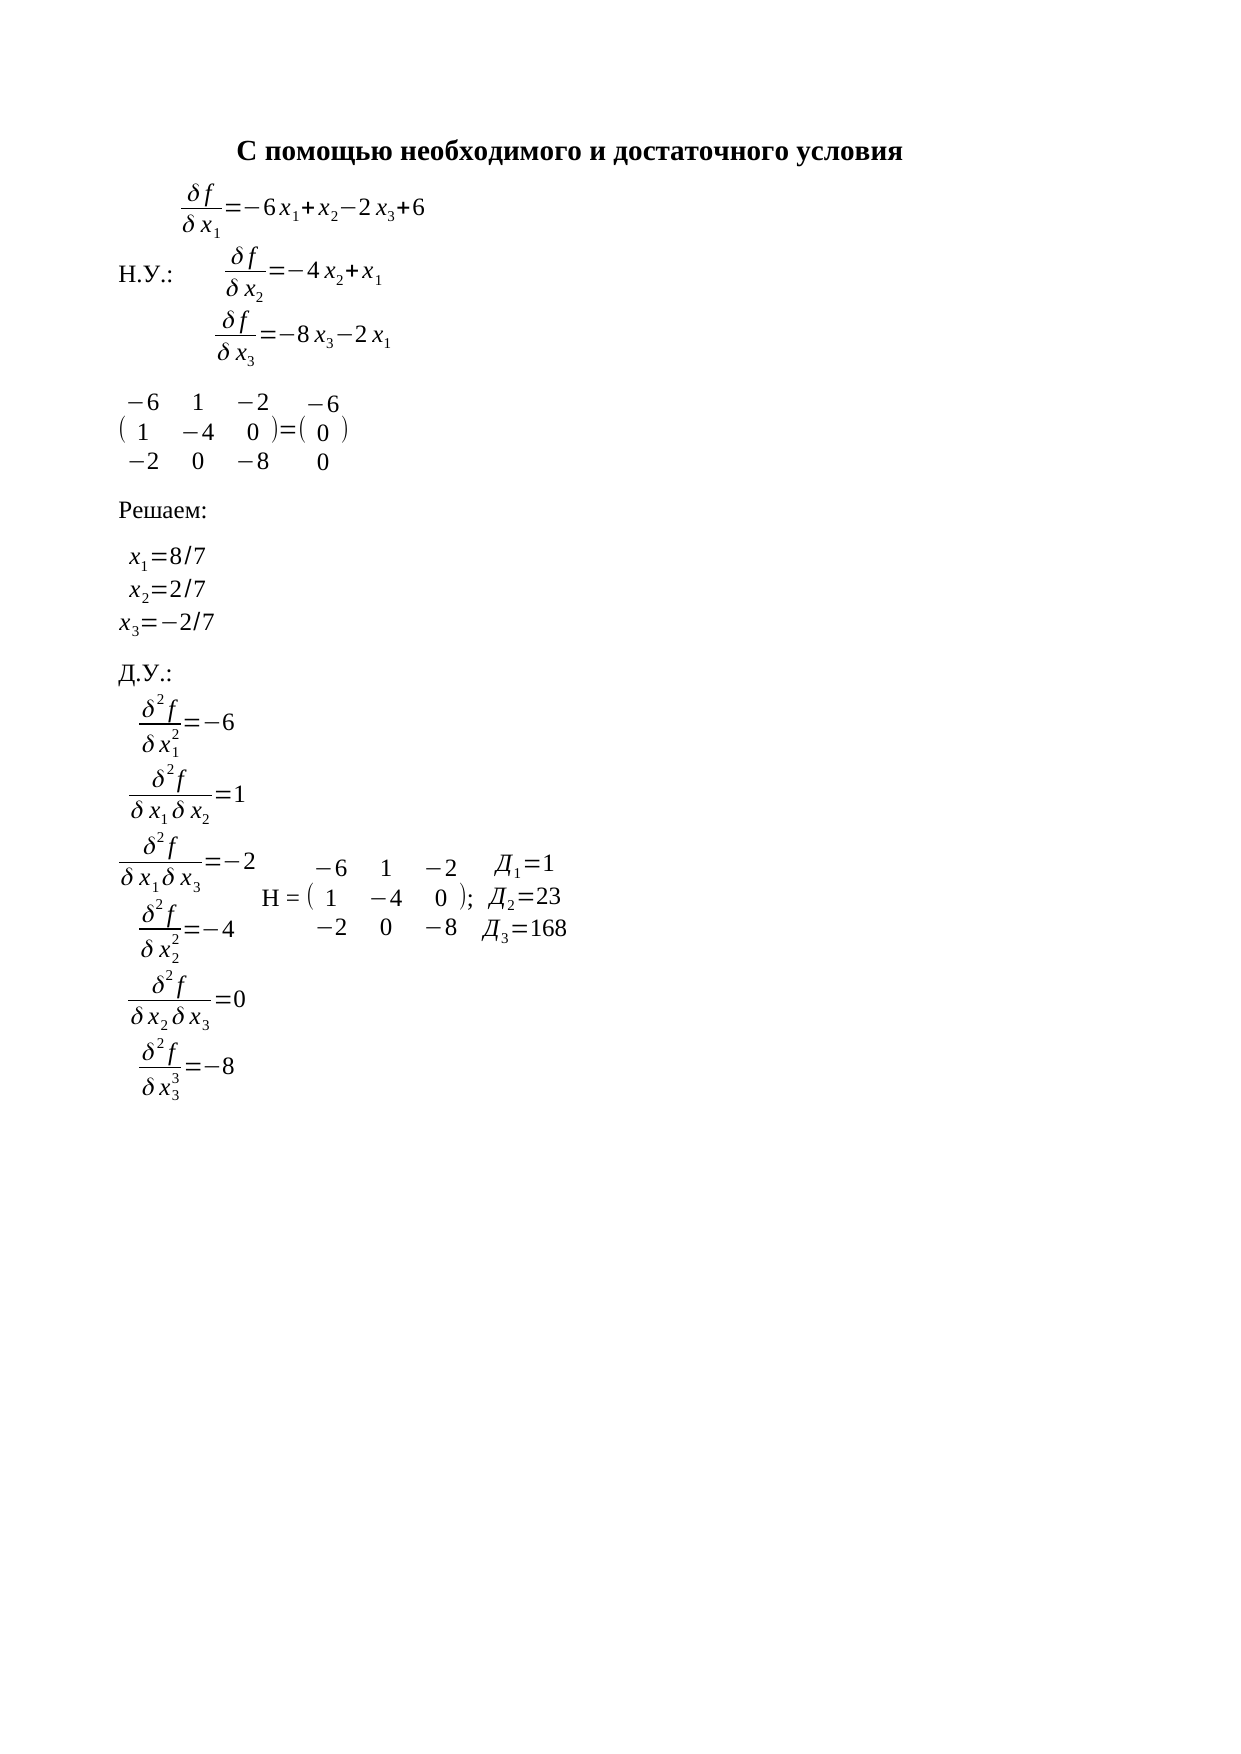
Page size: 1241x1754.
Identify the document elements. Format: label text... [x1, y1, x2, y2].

text Д.У.: H = ; [118, 658, 1122, 1104]
subtitle С помощью необходимого и достаточного условия [118, 133, 1122, 166]
text Решаем: [118, 495, 1122, 523]
text Н.У.: [118, 179, 1122, 369]
